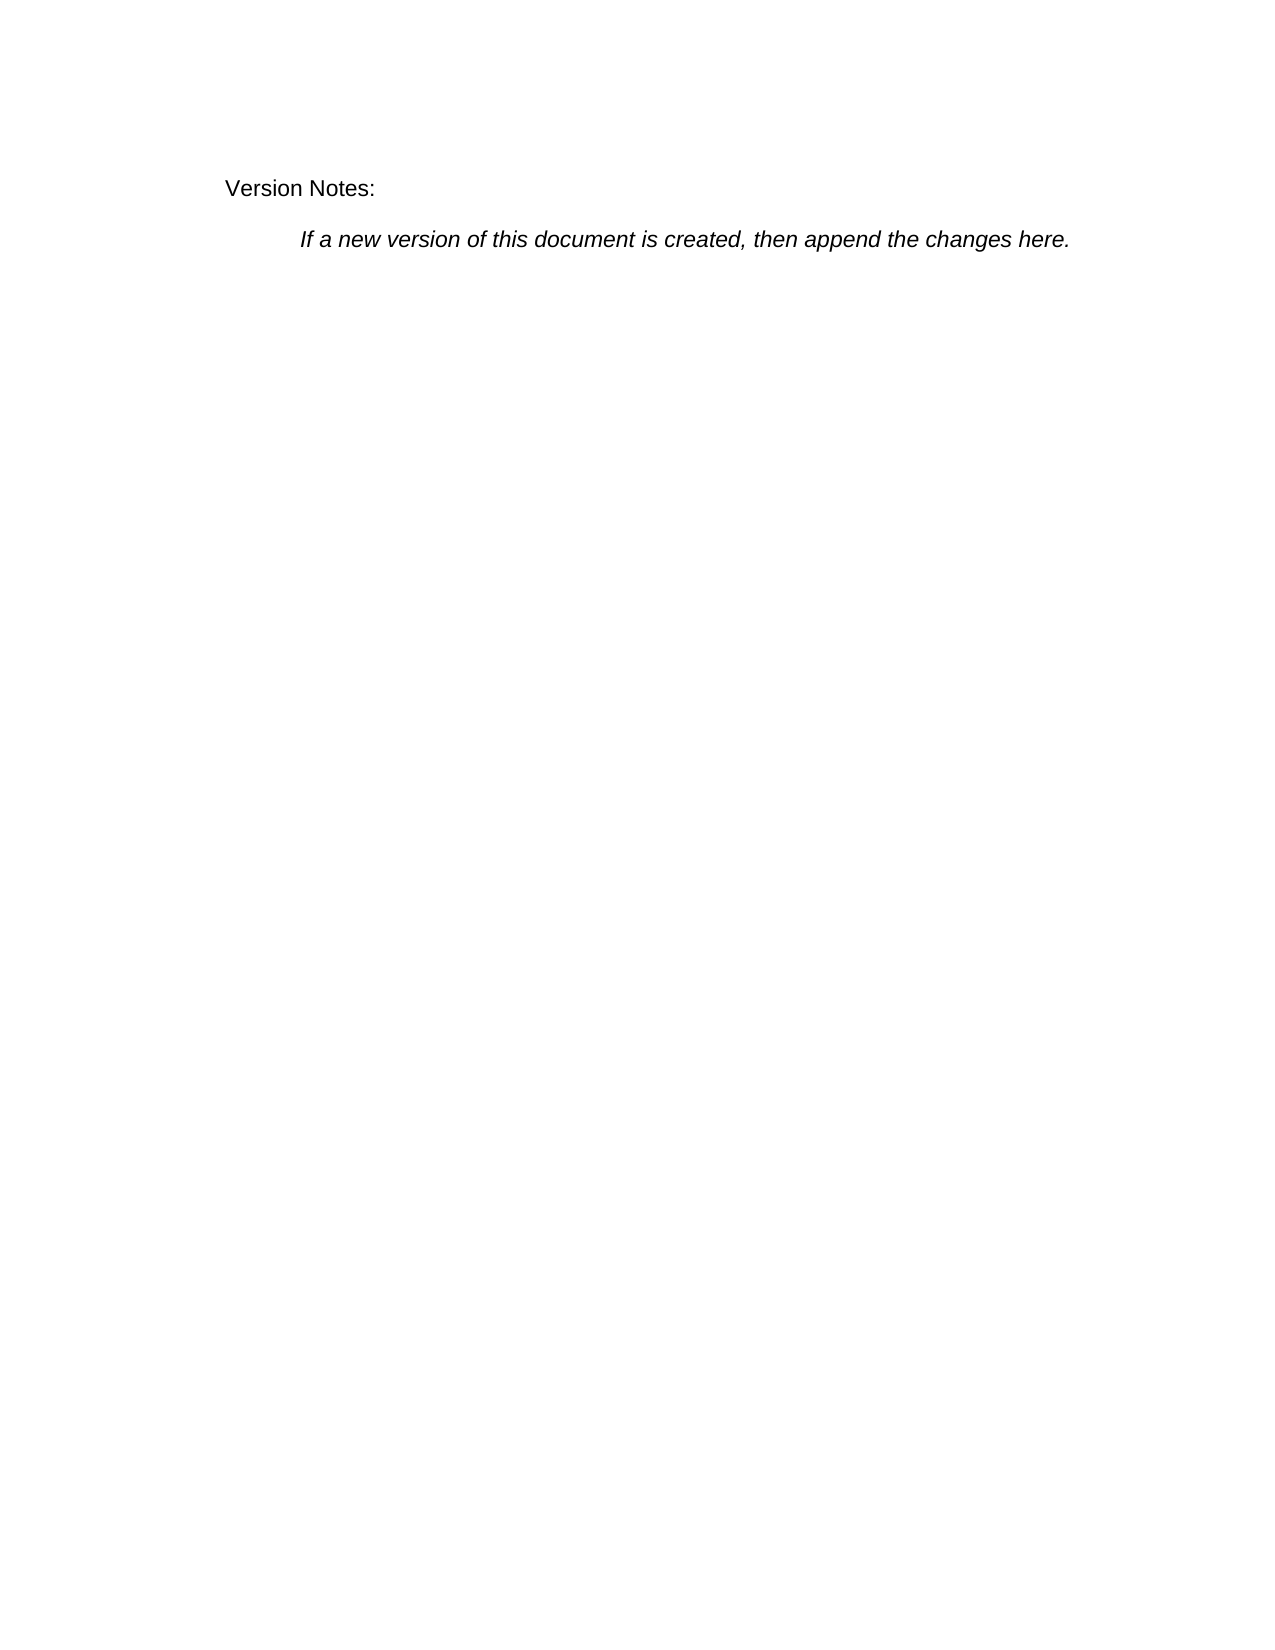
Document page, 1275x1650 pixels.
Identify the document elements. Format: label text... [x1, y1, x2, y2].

text Version Notes: [225, 175, 1125, 201]
text If a new version of this document is created, then append the changes here. [225, 226, 1125, 253]
